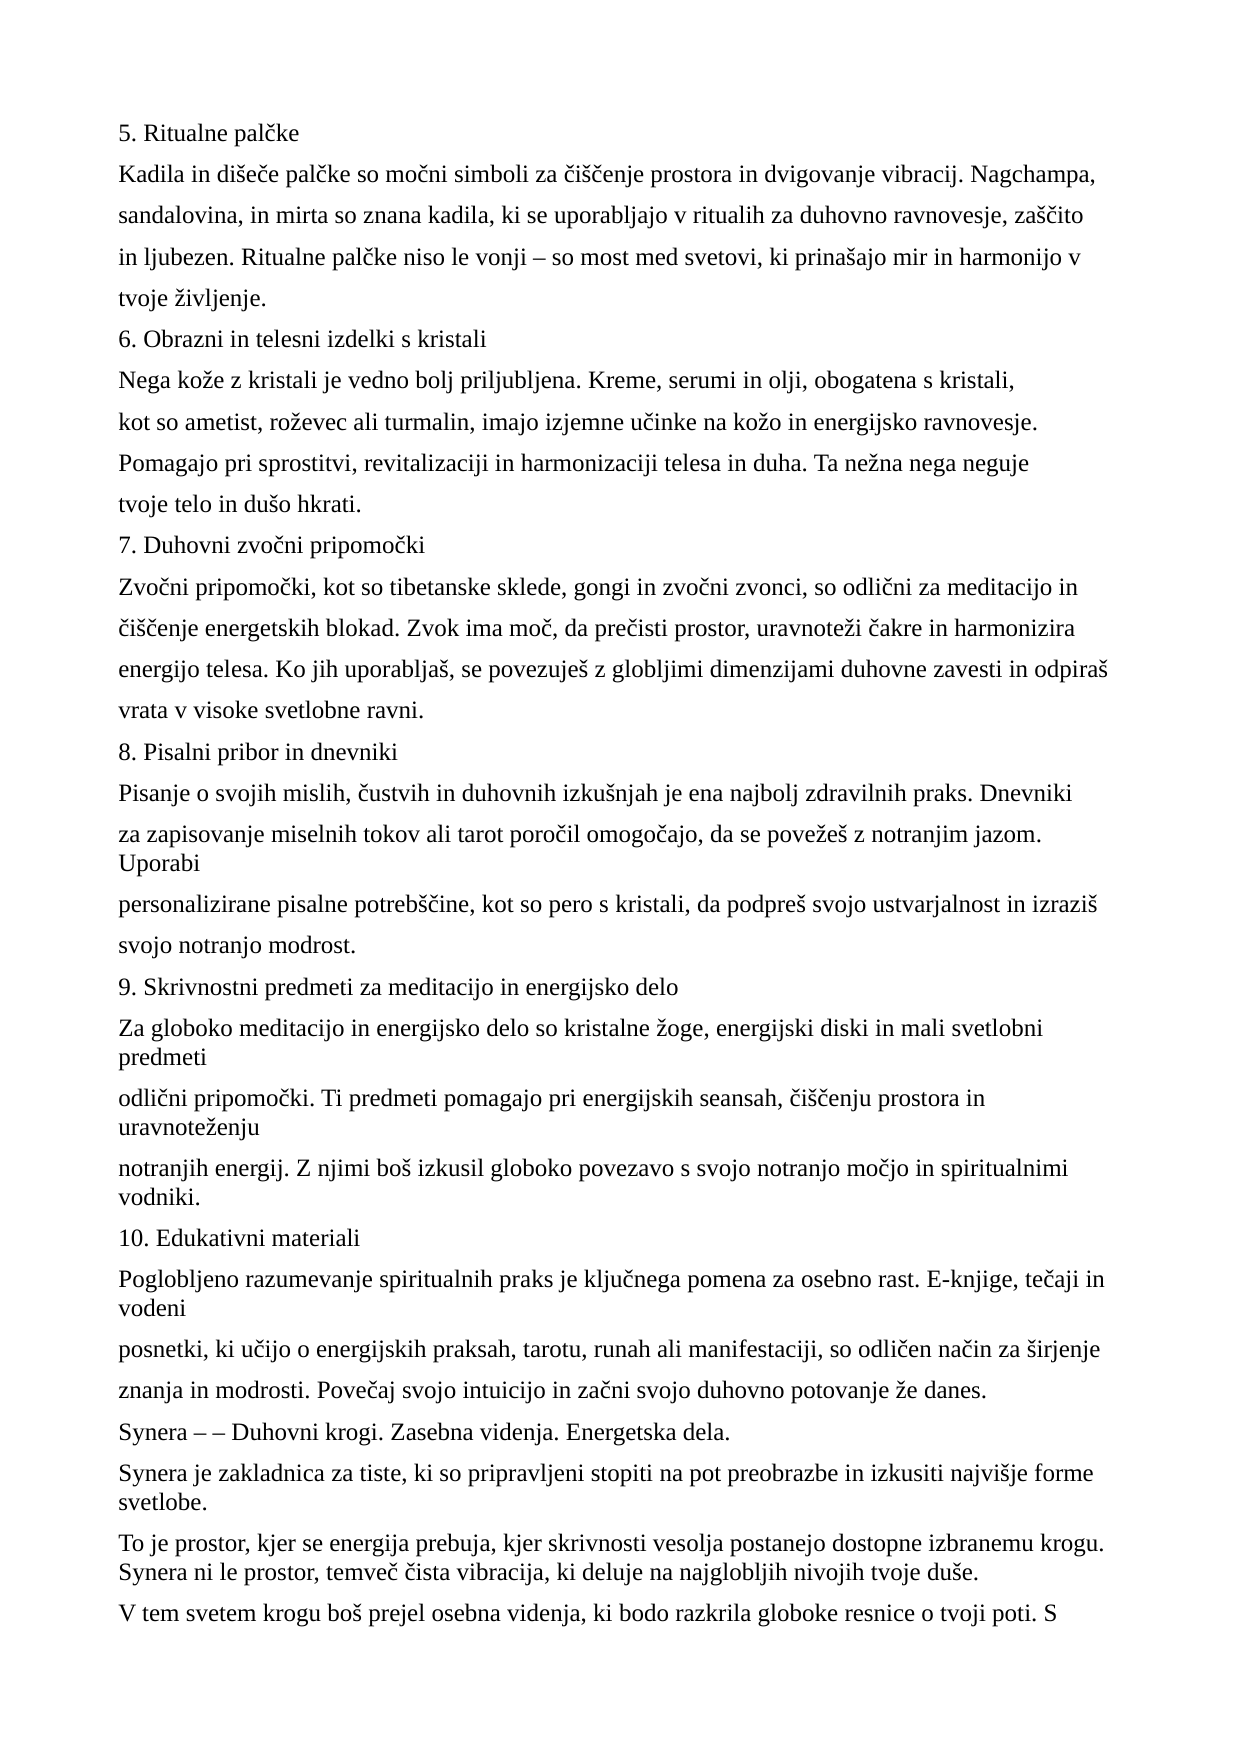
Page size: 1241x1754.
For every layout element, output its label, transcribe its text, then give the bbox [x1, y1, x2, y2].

text znanja in modrosti. Povečaj svojo intuicijo in začni svojo duhovno potovanje že danes. [118, 1376, 1122, 1404]
text 7. Duhovni zvočni pripomočki [118, 531, 1122, 559]
text in ljubezen. Ritualne palčke niso le vonji – so most med svetovi, ki prinašajo mir in harmonijo v [118, 242, 1122, 271]
text tvoje življenje. [118, 283, 1122, 312]
text To je prostor, kjer se energija prebuja, kjer skrivnosti vesolja postanejo dostopne izbranemu krogu. Synera ni le prostor, temveč čista vibracija, ki deluje na najglobljih nivojih tvoje duše. [118, 1528, 1122, 1586]
text tvoje telo in dušo hkrati. [118, 489, 1122, 518]
text kot so ametist, roževec ali turmalin, imajo izjemne učinke na kožo in energijsko ravnovesje. [118, 407, 1122, 436]
text Zvočni pripomočki, kot so tibetanske sklede, gongi in zvočni zvonci, so odlični za meditacijo in [118, 572, 1122, 601]
text energijo telesa. Ko jih uporabljaš, se povezuješ z globljimi dimenzijami duhovne zavesti in odpiraš [118, 654, 1122, 683]
text vrata v visoke svetlobne ravni. [118, 696, 1122, 724]
text čiščenje energetskih blokad. Zvok ima moč, da prečisti prostor, uravnoteži čakre in harmonizira [118, 613, 1122, 642]
text Pisanje o svojih mislih, čustvih in duhovnih izkušnjah je ena najbolj zdravilnih praks. Dnevniki [118, 778, 1122, 807]
text sandalovina, in mirta so znana kadila, ki se uporabljajo v ritualih za duhovno ravnovesje, zaščito [118, 201, 1122, 229]
text Synera je zakladnica za tiste, ki so pripravljeni stopiti na pot preobrazbe in izkusiti najvišje forme svetlobe. [118, 1458, 1122, 1516]
text za zapisovanje miselnih tokov ali tarot poročil omogočajo, da se povežeš z notranjim jazom. Uporabi [118, 819, 1122, 877]
text notranjih energij. Z njimi boš izkusil globoko povezavo s svojo notranjo močjo in spiritualnimi vodniki. [118, 1153, 1122, 1211]
text Pomagajo pri sprostitvi, revitalizaciji in harmonizaciji telesa in duha. Ta nežna nega neguje [118, 448, 1122, 477]
text 6. Obrazni in telesni izdelki s kristali [118, 324, 1122, 353]
text Nega kože z kristali je vedno bolj priljubljena. Kreme, serumi in olji, obogatena s kristali, [118, 366, 1122, 394]
text Poglobljeno razumevanje spiritualnih praks je ključnega pomena za osebno rast. E-knjige, tečaji in vodeni [118, 1264, 1122, 1322]
text 10. Edukativni materiali [118, 1223, 1122, 1252]
text 8. Pisalni pribor in dnevniki [118, 737, 1122, 766]
text Kadila in dišeče palčke so močni simboli za čiščenje prostora in dvigovanje vibracij. Nagchampa, [118, 159, 1122, 188]
text svojo notranjo modrost. [118, 931, 1122, 959]
text Synera – – Duhovni krogi. Zasebna videnja. Energetska dela. [118, 1417, 1122, 1446]
text personalizirane pisalne potrebščine, kot so pero s kristali, da podpreš svojo ustvarjalnost in izraziš [118, 889, 1122, 918]
text posnetki, ki učijo o energijskih praksah, tarotu, runah ali manifestaciji, so odličen način za širjenje [118, 1334, 1122, 1363]
text Za globoko meditacijo in energijsko delo so kristalne žoge, energijski diski in mali svetlobni predmeti [118, 1013, 1122, 1071]
text odlični pripomočki. Ti predmeti pomagajo pri energijskih seansah, čiščenju prostora in uravnoteženju [118, 1083, 1122, 1141]
text 5. Ritualne palčke [118, 118, 1122, 147]
text V tem svetem krogu boš prejel osebna videnja, ki bodo razkrila globoke resnice o tvoji poti. S [118, 1598, 1122, 1627]
text 9. Skrivnostni predmeti za meditacijo in energijsko delo [118, 972, 1122, 1001]
